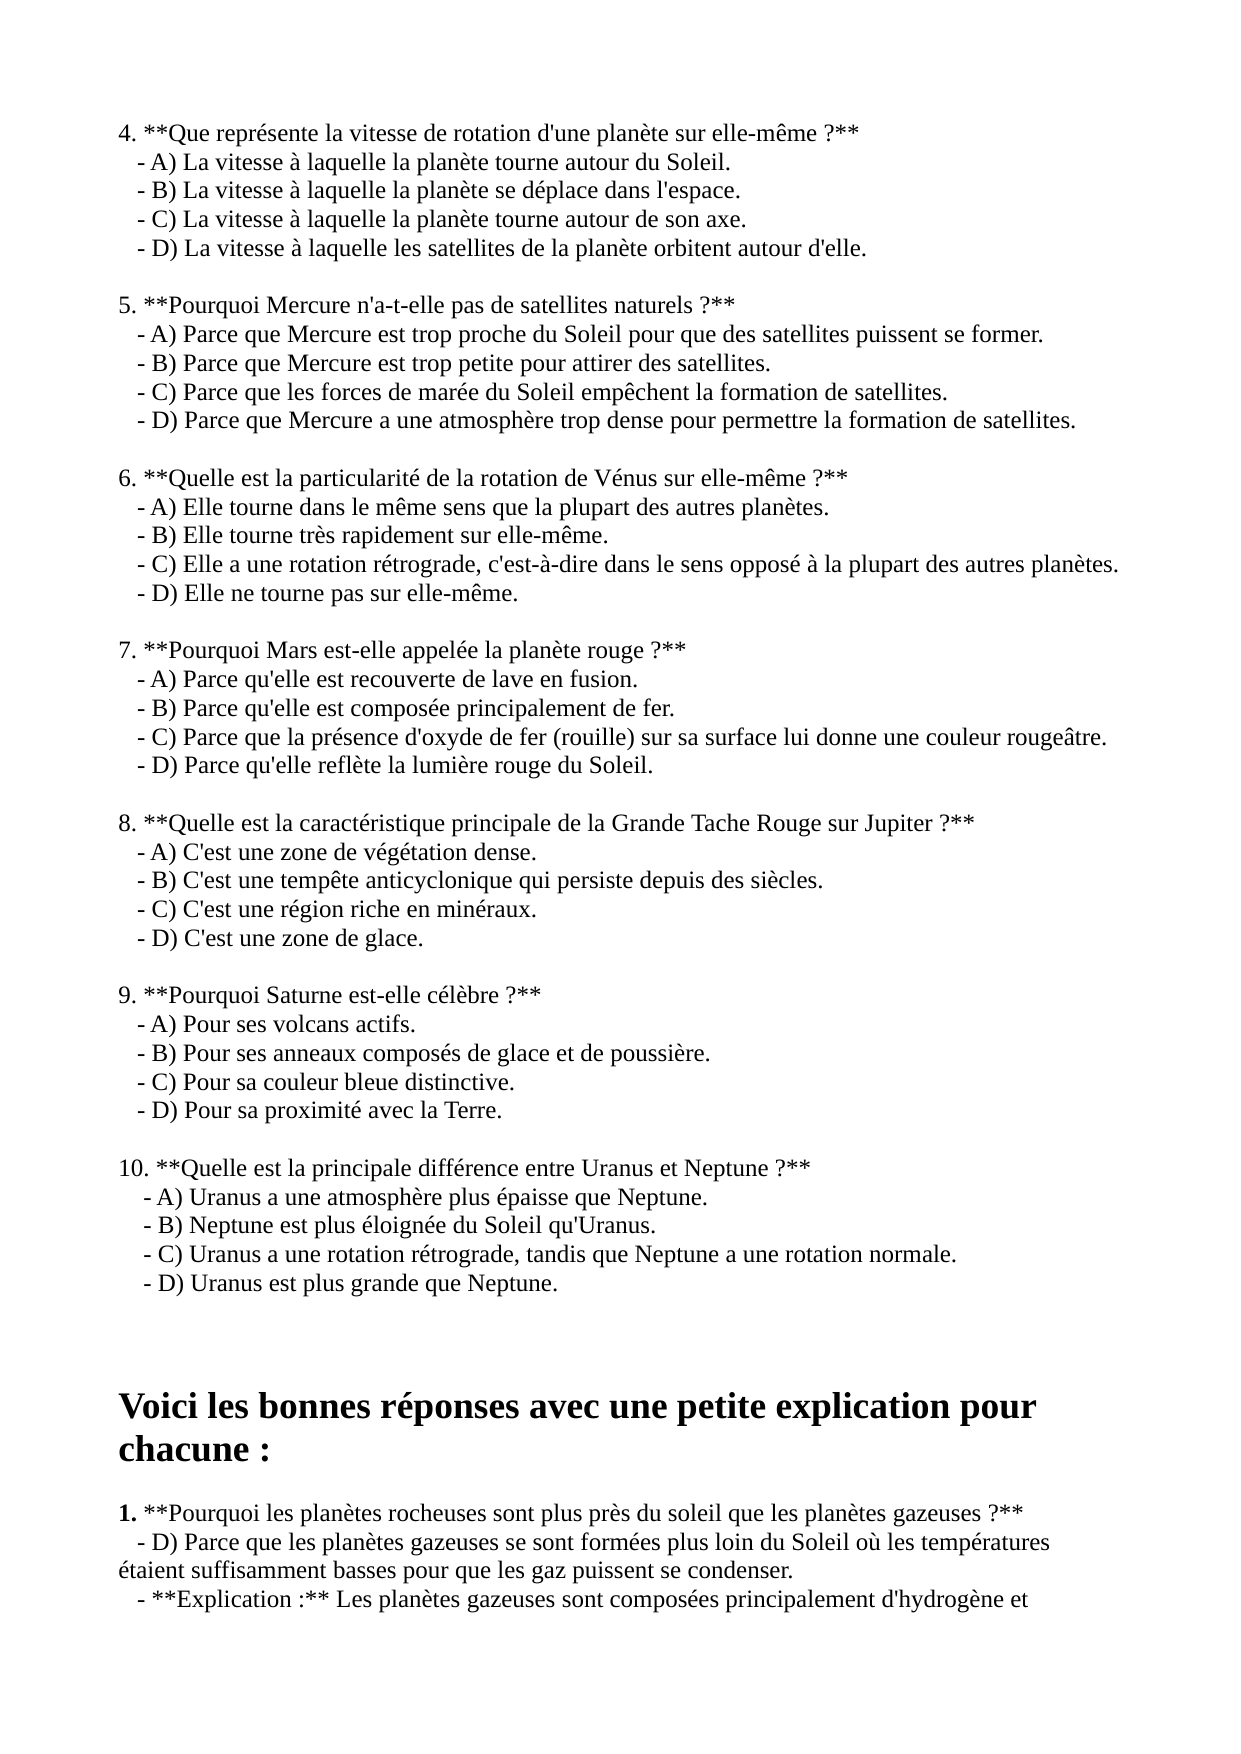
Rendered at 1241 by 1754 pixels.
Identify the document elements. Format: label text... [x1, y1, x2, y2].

text 4. **Que représente la vitesse de rotation d'une planète sur elle-même ?** - A) La vitesse à laquelle la planète tourne autour du Soleil. - B) La vitesse à laquelle la planète se déplace dans l'espace. - C) La vitesse à laquelle la planète tourne autour de son axe. - D) La vitesse à laquelle les satellites de la planète orbitent autour d'elle. 5. **Pourquoi Mercure n'a-t-elle pas de satellites naturels ?** - A) Parce que Mercure est trop proche du Soleil pour que des satellites puissent se former. - B) Parce que Mercure est trop petite pour attirer des satellites. - C) Parce que les forces de marée du Soleil empêchent la formation de satellites. - D) Parce que Mercure a une atmosphère trop dense pour permettre la formation de satellites. 6. **Quelle est la particularité de la rotation de Vénus sur elle-même ?** - A) Elle tourne dans le même sens que la plupart des autres planètes. - B) Elle tourne très rapidement sur elle-même. - C) Elle a une rotation rétrograde, c'est-à-dire dans le sens opposé à la plupart des autres planètes. - D) Elle ne tourne pas sur elle-même. 7. **Pourquoi Mars est-elle appelée la planète rouge ?** - A) Parce qu'elle est recouverte de lave en fusion. - B) Parce qu'elle est composée principalement de fer. - C) Parce que la présence d'oxyde de fer (rouille) sur sa surface lui donne une couleur rougeâtre. - D) Parce qu'elle reflète la lumière rouge du Soleil. 8. **Quelle est la caractéristique principale de la Grande Tache Rouge sur Jupiter ?** - A) C'est une zone de végétation dense. - B) C'est une tempête anticyclonique qui persiste depuis des siècles. - C) C'est une région riche en minéraux. - D) C'est une zone de glace. 9. **Pourquoi Saturne est-elle célèbre ?** - A) Pour ses volcans actifs. - B) Pour ses anneaux composés de glace et de poussière. - C) Pour sa couleur bleue distinctive. - D) Pour sa proximité avec la Terre. 10. **Quelle est la principale différence entre Uranus et Neptune ?** - A) Uranus a une atmosphère plus épaisse que Neptune. - B) Neptune est plus éloignée du Soleil qu'Uranus. - C) Uranus a une rotation rétrograde, tandis que Neptune a une rotation normale. - D) Uranus est plus grande que Neptune. [118, 118, 1122, 1297]
text Voici les bonnes réponses avec une petite explication pour chacune : 1. **Pourquoi les planètes rocheuses sont plus près du soleil que les planètes gazeuses ?** - D) Parce que les planètes gazeuses se sont formées plus loin du Soleil où les températures étaient suffisamment basses pour que les gaz puissent se condenser. - **Explication :** Les planètes gazeuses sont composées principalement d'hydrogène et [118, 1383, 1122, 1613]
